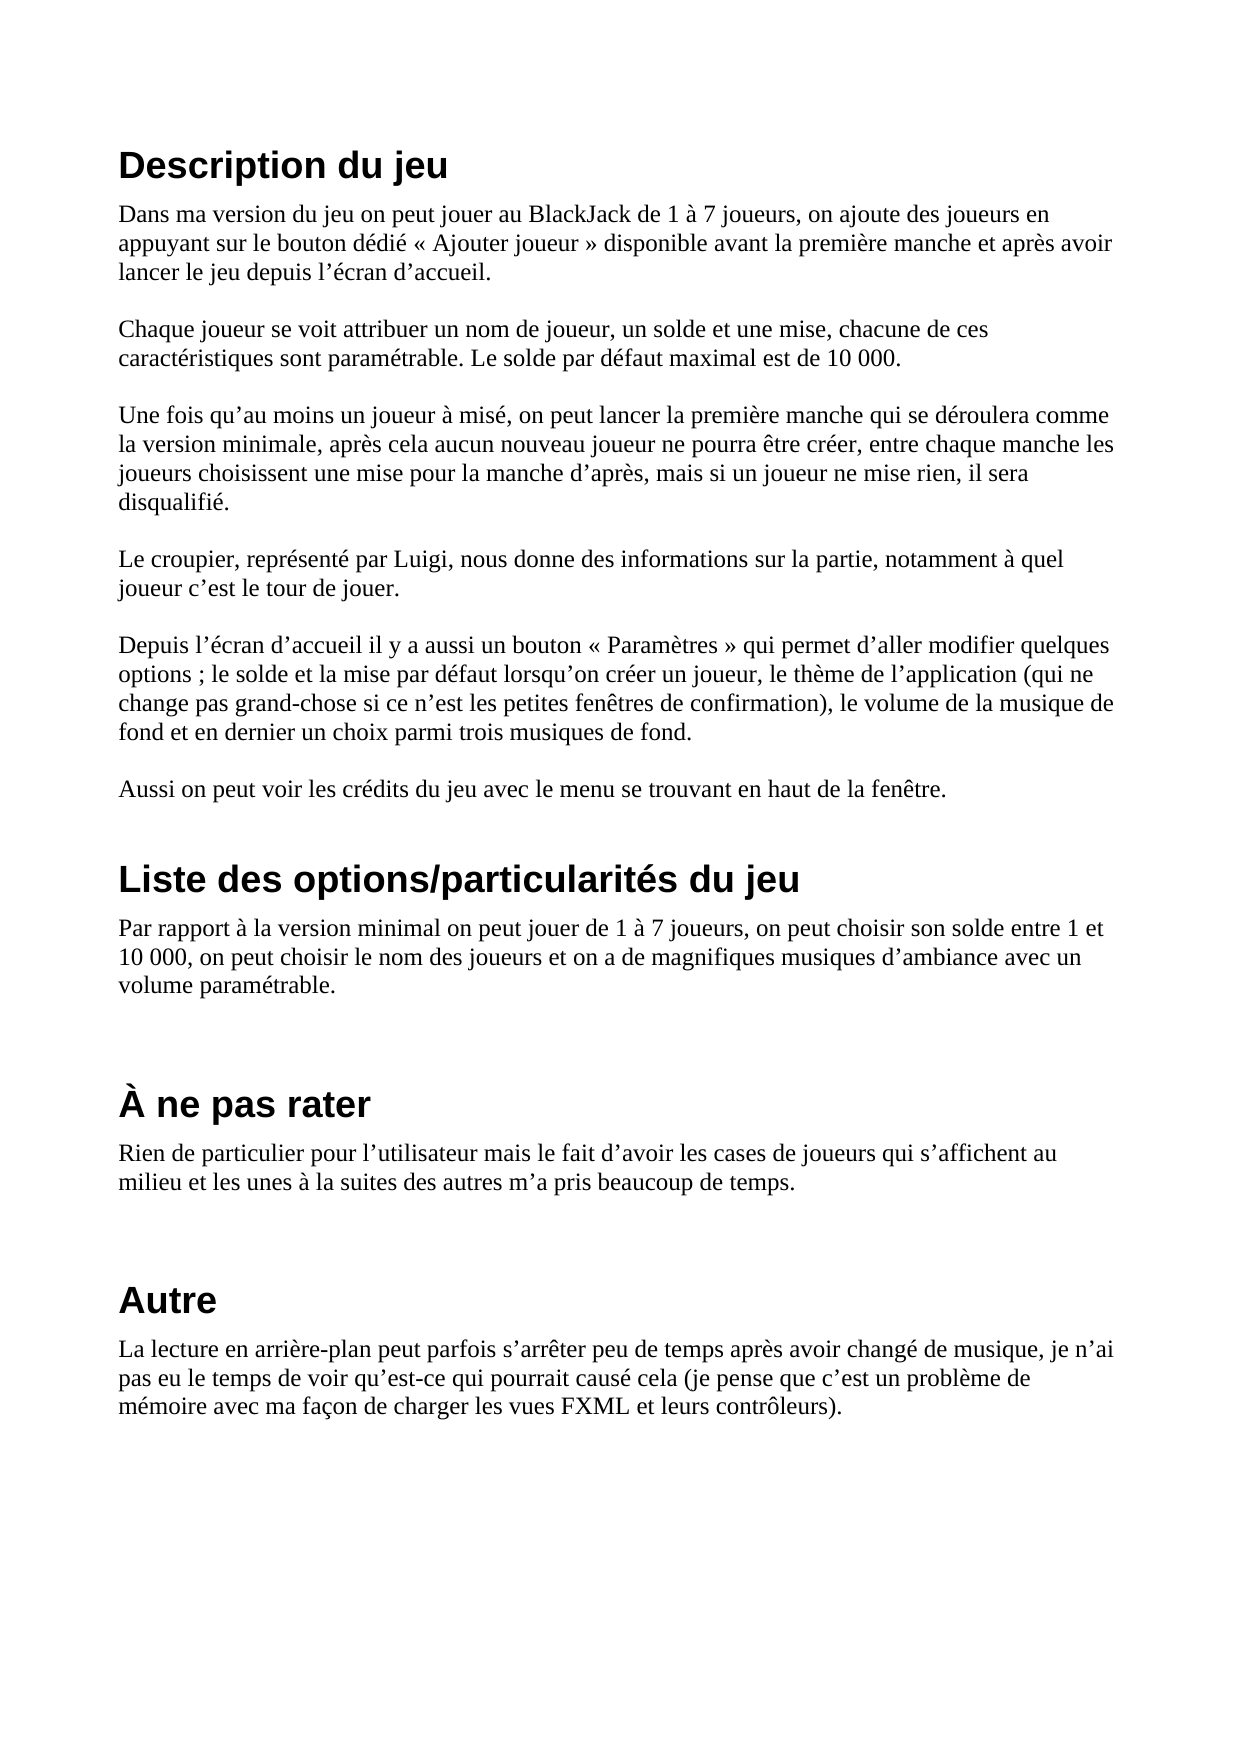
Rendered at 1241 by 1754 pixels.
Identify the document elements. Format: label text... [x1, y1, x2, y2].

text Une fois qu’au moins un joueur à misé, on peut lancer la première manche qui se déroulera comme la version minimale, après cela aucun nouveau joueur ne pourra être créer, entre chaque manche les joueurs choisissent une mise pour la manche d’après, mais si un joueur ne mise rien, il sera disqualifié. [118, 401, 1122, 516]
text Chaque joueur se voit attribuer un nom de joueur, un solde et une mise, chacune de ces caractéristiques sont paramétrable. Le solde par défaut maximal est de 10 000. [118, 314, 1122, 401]
text Rien de particulier pour l’utilisateur mais le fait d’avoir les cases de joueurs qui s’affichent au milieu et les unes à la suites des autres m’a pris beaucoup de temps. [118, 1138, 1122, 1195]
subtitle Description du jeu [118, 143, 1122, 187]
text Par rapport à la version minimal on peut jouer de 1 à 7 joueurs, on peut choisir son solde entre 1 et 10 000, on peut choisir le nom des joueurs et on a de magnifiques musiques d’ambiance avec un volume paramétrable. [118, 913, 1122, 999]
text Dans ma version du jeu on peut jouer au BlackJack de 1 à 7 joueurs, on ajoute des joueurs en appuyant sur le bouton dédié « Ajouter joueur » disponible avant la première manche et après avoir lancer le jeu depuis l’écran d’accueil. [118, 199, 1122, 286]
subtitle Autre [118, 1278, 1122, 1321]
text La lecture en arrière-plan peut parfois s’arrêter peu de temps après avoir changé de musique, je n’ai pas eu le temps de voir qu’est-ce qui pourrait causé cela (je pense que c’est un problème de mémoire avec ma façon de charger les vues FXML et leurs contrôleurs). [118, 1334, 1122, 1420]
text Le croupier, représenté par Luigi, nous donne des informations sur la partie, notamment à quel joueur c’est le tour de jouer. [118, 544, 1122, 602]
text Depuis l’écran d’accueil il y a aussi un bouton « Paramètres » qui permet d’aller modifier quelques options ; le solde et la mise par défaut lorsqu’on créer un joueur, le thème de l’application (qui ne change pas grand-chose si ce n’est les petites fenêtres de confirmation), le volume de la musique de fond et en dernier un choix parmi trois musiques de fond. [118, 631, 1122, 746]
subtitle Liste des options/particularités du jeu [118, 857, 1122, 900]
text Aussi on peut voir les crédits du jeu avec le menu se trouvant en haut de la fenêtre. [118, 774, 1122, 803]
subtitle À ne pas rater [118, 1082, 1122, 1125]
